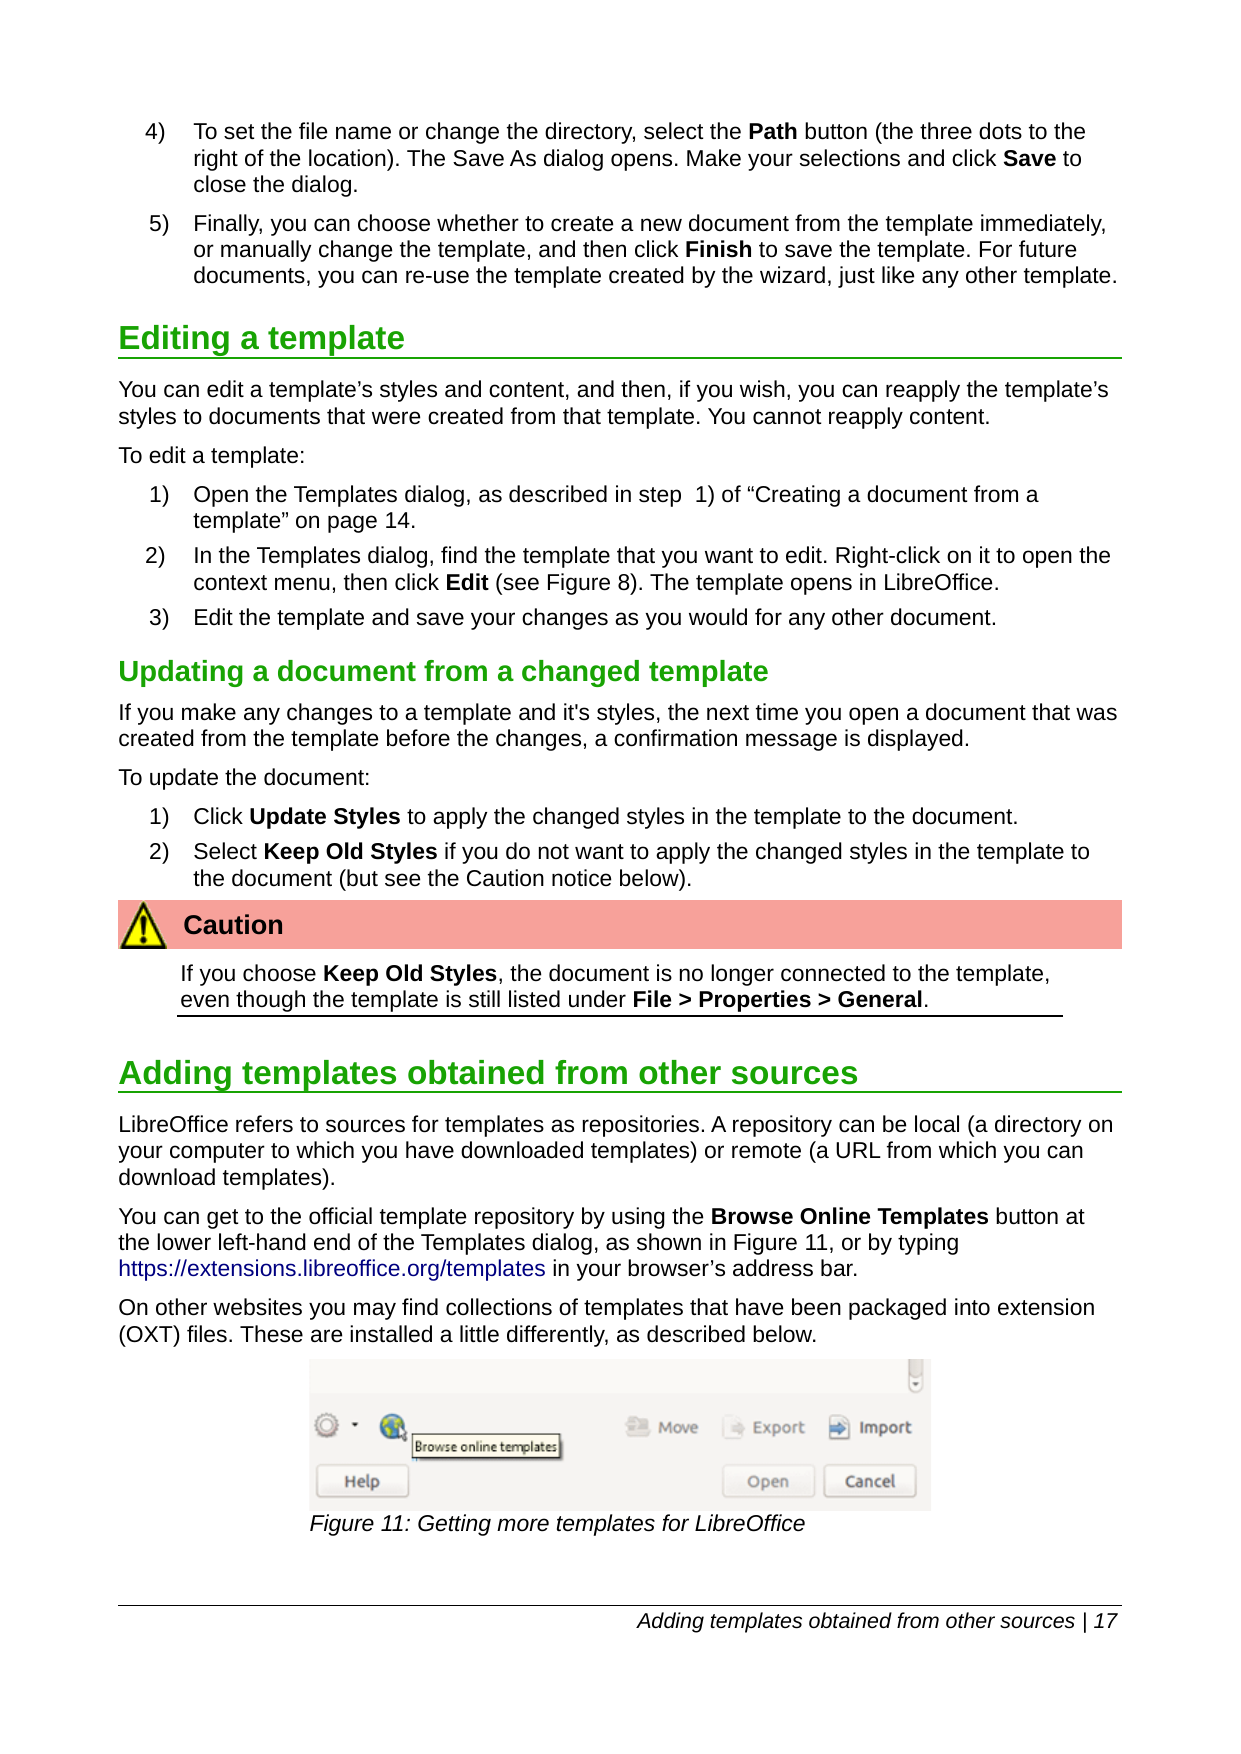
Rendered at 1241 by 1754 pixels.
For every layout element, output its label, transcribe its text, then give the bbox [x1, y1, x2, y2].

list Select Keep Old Styles if you do not want to apply the changed styles in the template to the document (but see the Caution notice below). [169, 838, 1122, 891]
list Edit the template and save your changes as you would for any other document. [169, 604, 1122, 630]
picture [309, 1359, 932, 1511]
list Finally, you can choose whether to create a new document from the template immediately, or manually change the template, and then click Finish to save the template. For future documents, you can re-use the template created by the wizard, just like any other template. [169, 210, 1122, 289]
subtitle Editing a template [118, 318, 1122, 357]
subtitle Caution [167, 900, 1122, 949]
list To edit a template: [118, 442, 1122, 468]
text On other websites you may find collections of templates that have been packaged into extension (OXT) files. These are installed a little differently, as described below. [118, 1294, 1122, 1347]
picture [119, 900, 167, 949]
text Figure 11: Getting more templates for LibreOffice [309, 1511, 931, 1536]
text You can edit a template’s styles and content, and then, if you wish, you can reapply the template’s styles to documents that were created from that template. You cannot reapply content. [118, 376, 1122, 429]
list To set the file name or change the directory, select the Path button (the three dots to the right of the location). The Save As dialog opens. Make your selections and click Save to close the dialog. [165, 118, 1122, 197]
text To update the document: [118, 764, 1122, 791]
text LibreOffice refers to sources for templates as repositories. A repository can be local (a directory on your computer to which you have downloaded templates) or remote (a URL from which you can download templates). [118, 1111, 1122, 1190]
list Open the Templates dialog, as described in step 1 of “Creating a document from a template” on page 14. [169, 481, 1122, 533]
list In the Templates dialog, find the template that you want to edit. Right-click on it to open the context menu, then click Edit (see Figure 8). The template opens in LibreOffice. [165, 542, 1122, 595]
subtitle Adding templates obtained from other sources [118, 1053, 1122, 1091]
list Click Update Styles to apply the changed styles in the template to the document. [169, 803, 1122, 829]
text If you make any changes to a template and it's styles, the next time you open a document that was created from the template before the changes, a confirmation message is displayed. [118, 699, 1122, 752]
subtitle Updating a document from a changed template [118, 654, 1122, 687]
text If you choose Keep Old Styles, the document is no longer connected to the template, even though the template is still listed under File > Properties > General. [177, 957, 1063, 1015]
text You can get to the official template repository by using the Browse Online Templates button at the lower left-hand end of the Templates dialog, as shown in Figure 11, or by typing https://extensions.libreoffice.org/templates in your browser’s address bar. [118, 1203, 1122, 1282]
